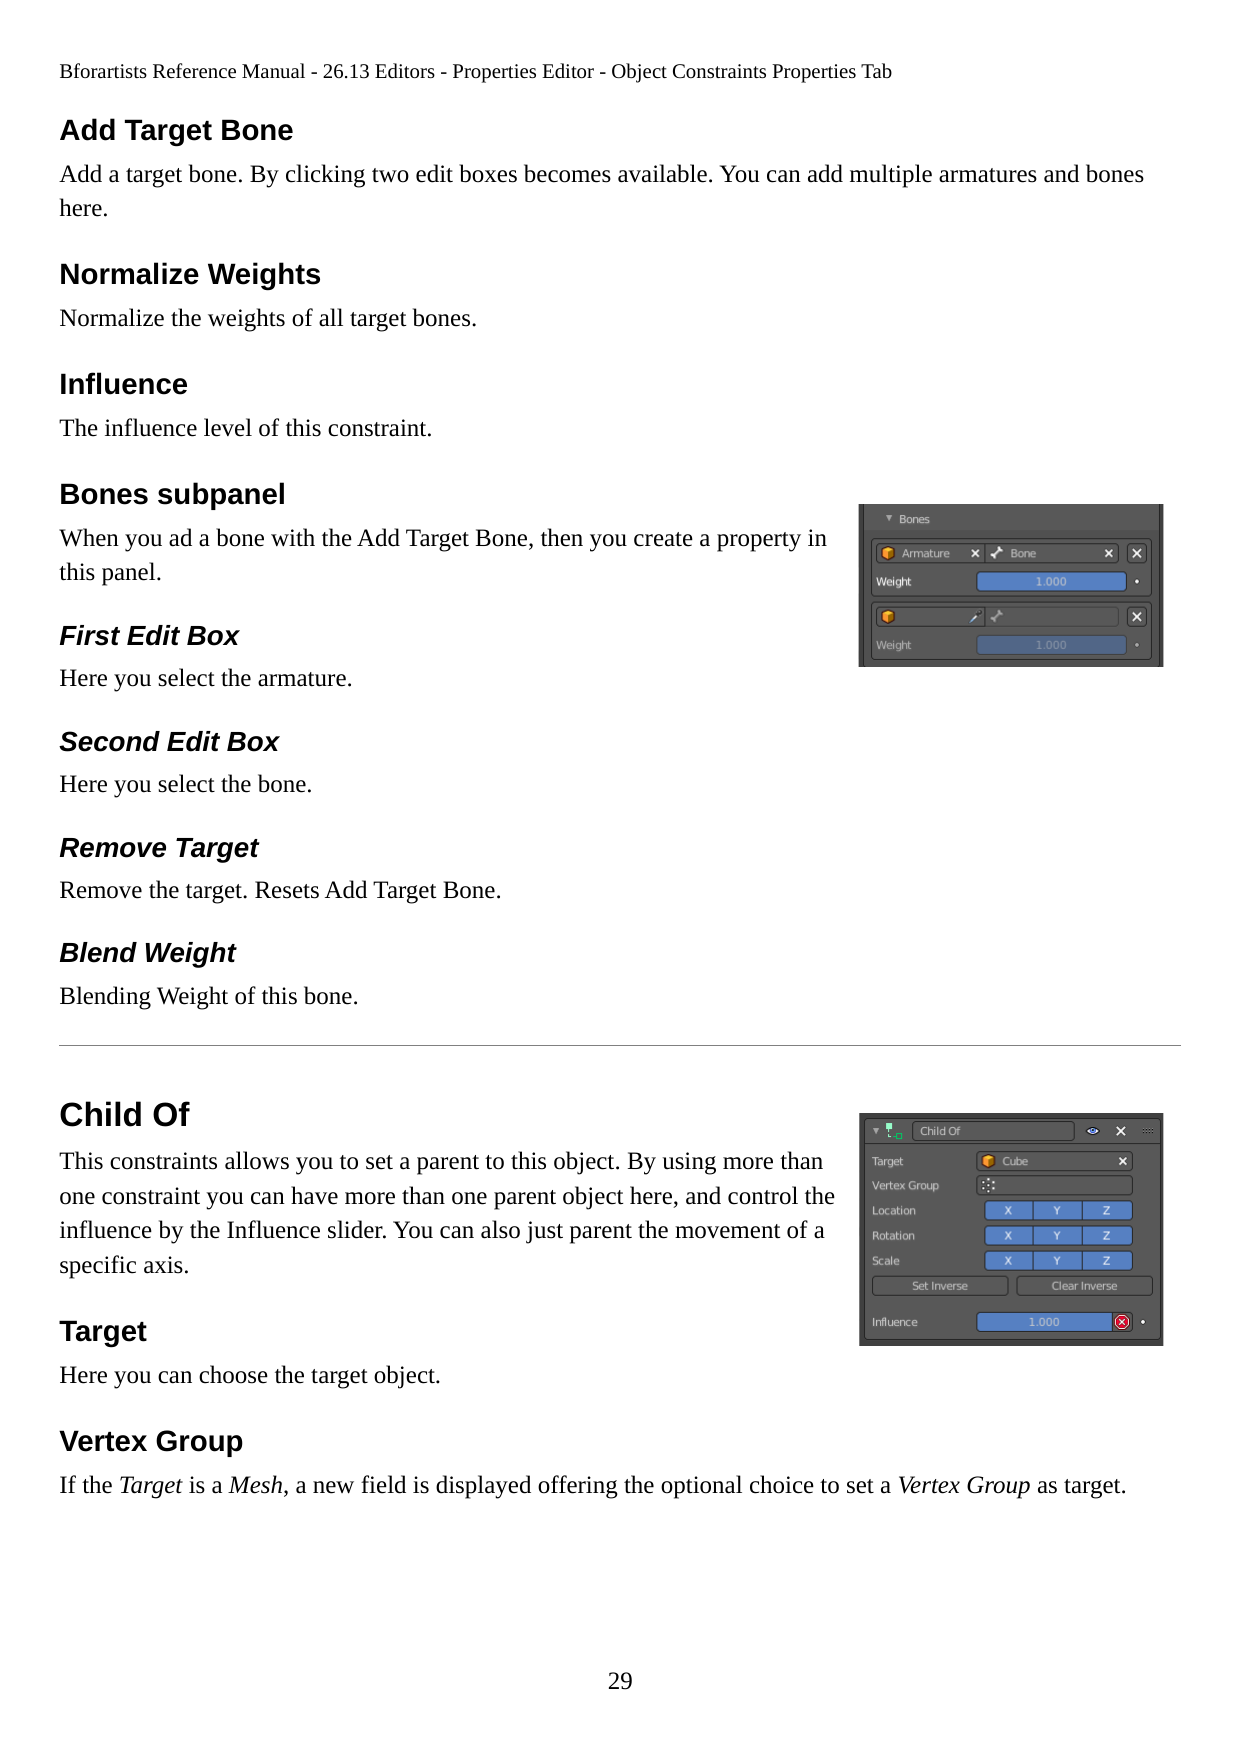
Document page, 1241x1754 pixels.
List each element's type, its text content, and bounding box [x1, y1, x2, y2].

text Remove the target. Resets Add Target Bone. [59, 875, 1181, 904]
subtitle Normalize Weights [59, 257, 1181, 291]
text Blending Weight of this bone. [59, 981, 1181, 1010]
text The influence level of this constraint. [59, 413, 1181, 442]
subtitle Child Of [59, 1095, 1181, 1134]
text Here you select the armature. [59, 663, 1181, 692]
subtitle Add Target Bone [59, 113, 1181, 146]
subtitle Blend Weight [59, 937, 1181, 969]
subtitle Vertex Group [59, 1423, 1181, 1457]
subtitle First Edit Box [59, 619, 858, 651]
subtitle Second Edit Box [59, 725, 1181, 757]
text Here you can choose the target object. [59, 1360, 1181, 1388]
subtitle Bones subpanel [59, 477, 1181, 511]
subtitle Influence [59, 367, 1181, 401]
subtitle [1164, 619, 1181, 651]
text Normalize the weights of all target bones. [59, 303, 1181, 332]
subtitle Target [59, 1313, 1181, 1347]
text Here you select the bone. [59, 769, 1181, 798]
picture [859, 1113, 1164, 1346]
picture [858, 504, 1164, 667]
text If the Target is a Mesh, a new field is displayed offering the optional choice to set a Vertex Group as target. [59, 1470, 1181, 1498]
subtitle Remove Target [59, 831, 1181, 863]
text Add a target bone. By clicking two edit boxes becomes available. You can add multiple armatures and bones here. [59, 159, 1181, 222]
text When you ad a bone with the Add Target Bone, then you create a property in this panel. [59, 523, 858, 586]
text This constraints allows you to set a parent to this object. By using more than one constraint you can have more than one parent object here, and control the influence by the Influence slider. You can also just parent the movement of a specific axis. [59, 1146, 859, 1279]
